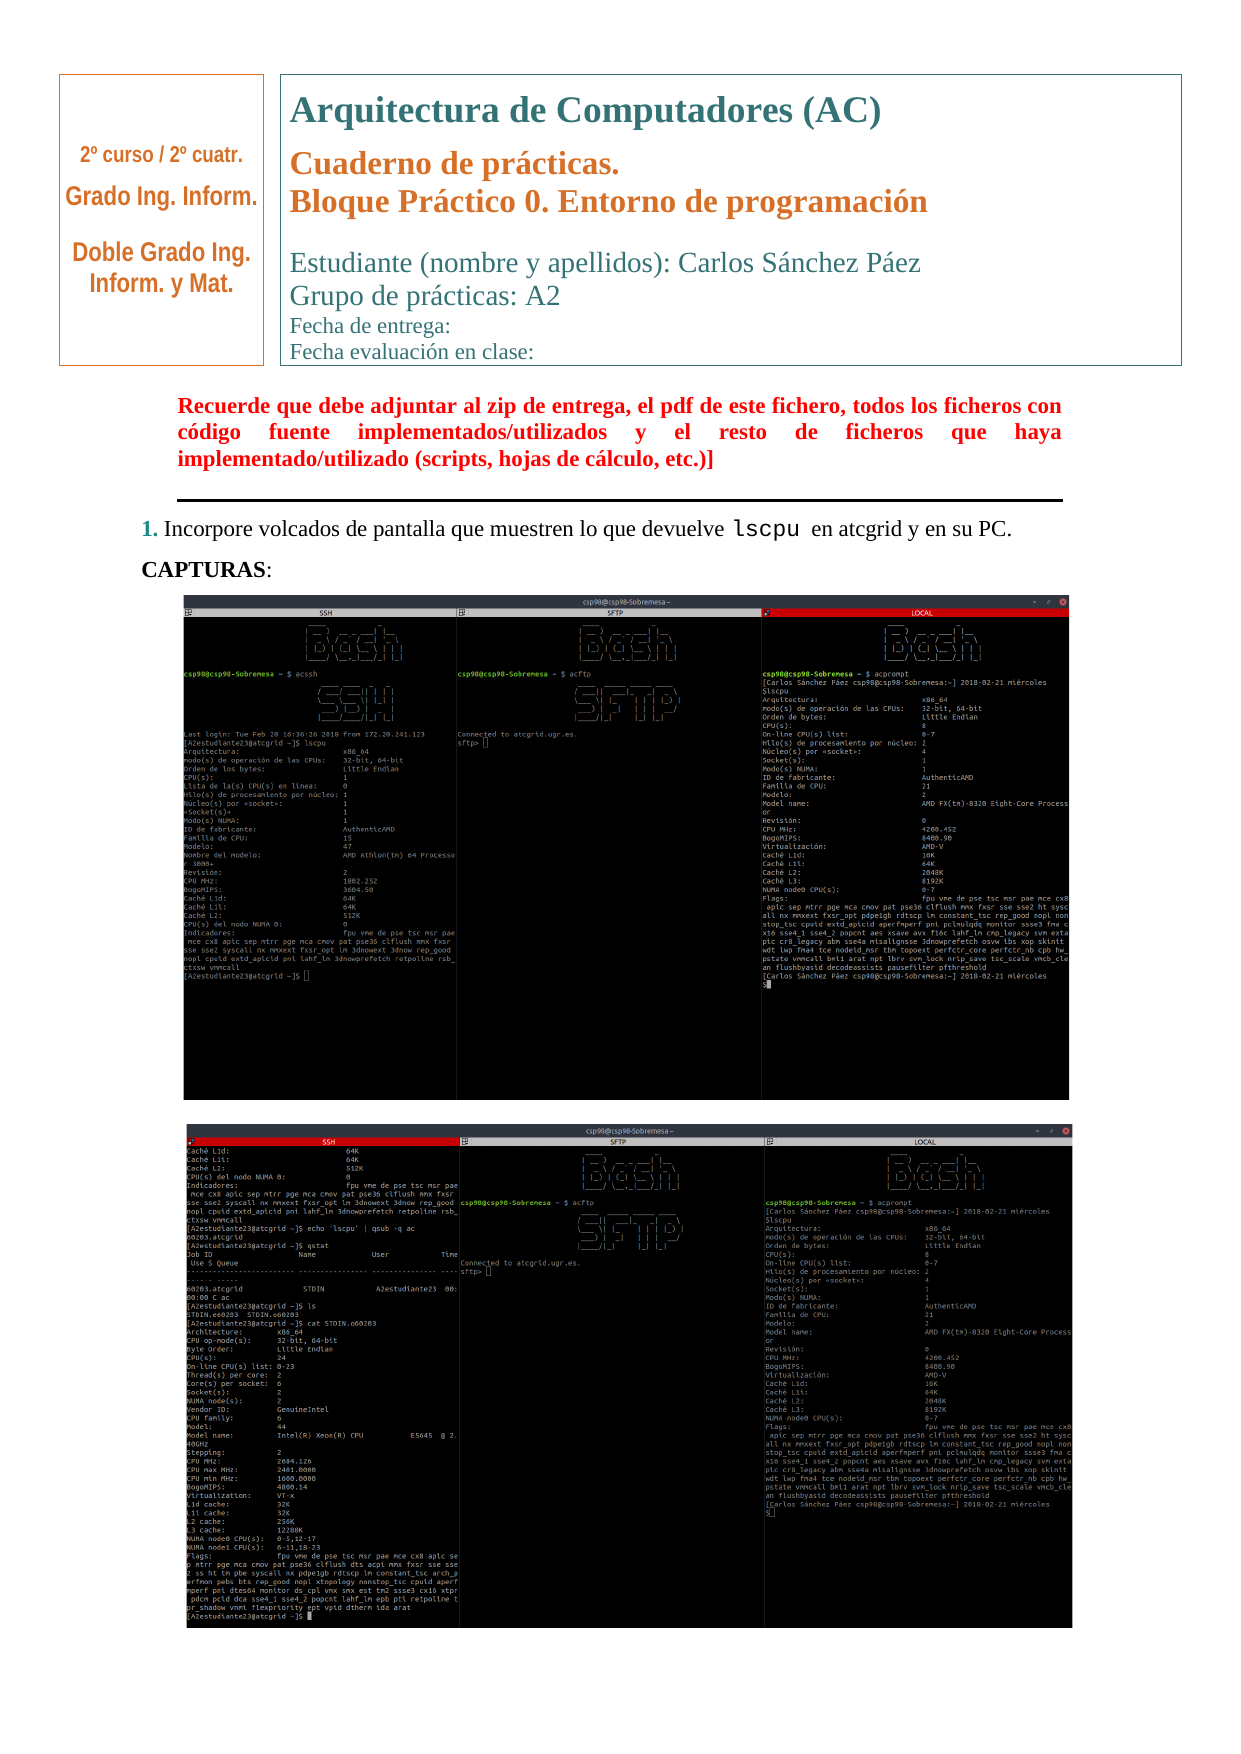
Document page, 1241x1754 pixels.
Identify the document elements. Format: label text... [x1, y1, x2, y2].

picture [186, 1124, 1073, 1628]
table_header Arquitectura de Computadores (AC) Cuaderno de prácticas. Bloque Práctico 0. Entorno de programación Estudiante (nombre y apellidos): Carlos Sánchez Páez Grupo de prácticas: A2 Fecha de entrega: Fecha evaluación en clase: [281, 75, 1181, 364]
text Recuerde que debe adjuntar al zip de entrega, el pdf de este fichero, todos los ficheros con código fuente implementados/utilizados y el resto de ficheros que haya implementado/utilizado (scripts, hojas de cálculo, etc.)] [177, 392, 1063, 471]
table_header 2º curso / 2º cuatr. Grado Ing. Inform. Doble Grado Ing. Inform. y Mat. [60, 75, 263, 364]
table_header [264, 74, 280, 364]
list 1. Incorpore volcados de pantalla que muestren lo que devuelve lscpu en atcgrid y en su PC. [103, 515, 1063, 543]
list CAPTURAS: [103, 556, 1063, 582]
picture [183, 595, 1070, 1100]
